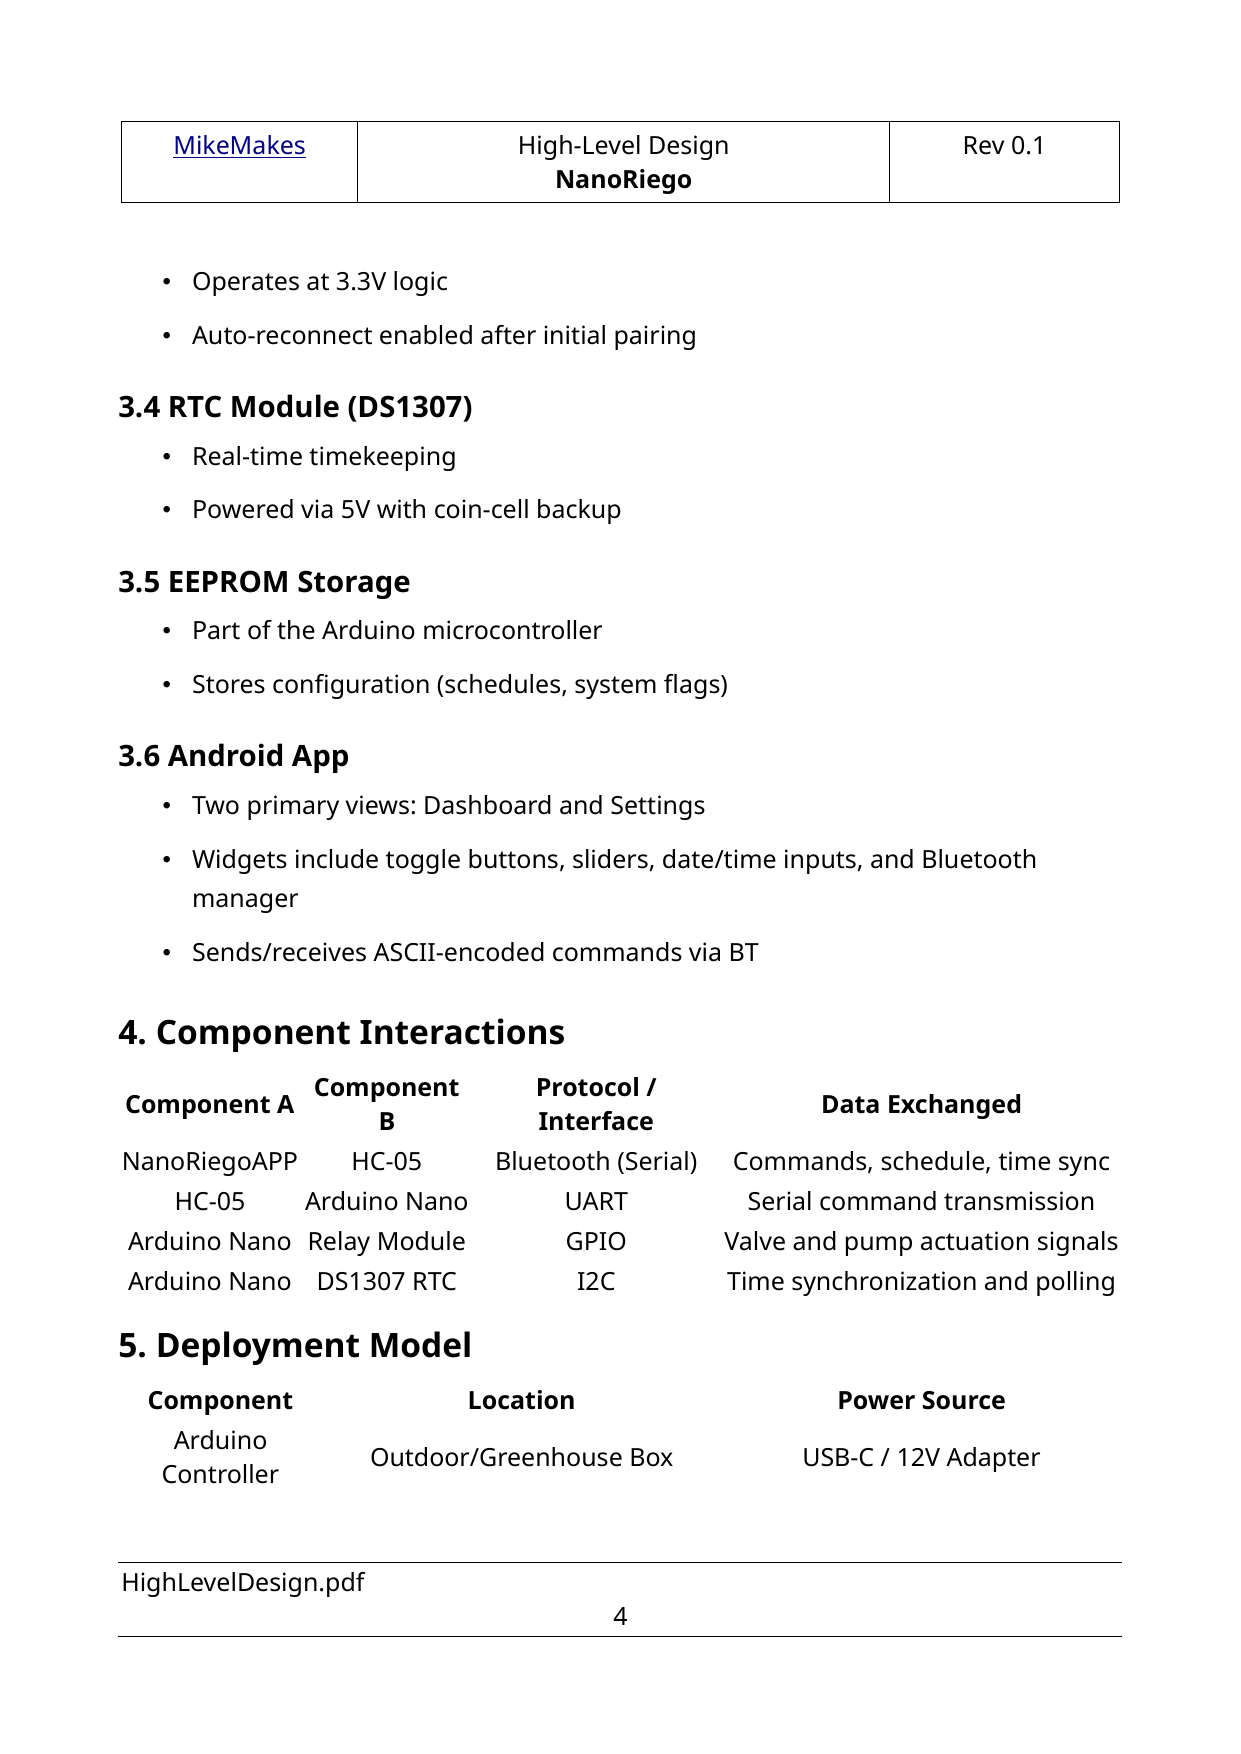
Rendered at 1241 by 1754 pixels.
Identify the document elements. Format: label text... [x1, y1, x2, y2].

table_cell Arduino Controller [118, 1420, 322, 1493]
table_cell Arduino Nano [301, 1181, 472, 1221]
subtitle 5. Deployment Model [118, 1321, 1122, 1367]
table_header Data Exchanged [720, 1067, 1122, 1141]
table_header Component A [118, 1067, 301, 1141]
table_header Protocol / Interface [472, 1067, 720, 1141]
list Widgets include toggle buttons, sliders, date/time inputs, and Bluetooth manager [162, 841, 1122, 914]
list Auto-reconnect enabled after initial pairing [162, 318, 1122, 352]
table_header Component [118, 1380, 322, 1419]
table_header Power Source [720, 1380, 1122, 1419]
list Sends/receives ASCII-encoded commands via BT [162, 934, 1122, 968]
table_cell HC-05 [118, 1181, 301, 1221]
subtitle 3.5 EEPROM Storage [118, 561, 1122, 601]
table_cell UART [472, 1181, 720, 1221]
table_cell Time synchronization and polling [720, 1261, 1122, 1301]
table_header Location [323, 1380, 720, 1419]
list Real-time timekeeping [162, 438, 1122, 472]
table_cell Serial command transmission [720, 1181, 1122, 1221]
table_cell Arduino Nano [118, 1261, 301, 1301]
table_cell Relay Module [301, 1221, 472, 1261]
table_cell Arduino Nano [118, 1221, 301, 1261]
table_cell I2C [472, 1261, 720, 1301]
table_cell NanoRiegoAPP [118, 1141, 301, 1181]
list Part of the Arduino microcontroller [162, 613, 1122, 647]
table_cell Outdoor/Greenhouse Box [323, 1420, 720, 1493]
table_cell DS1307 RTC [301, 1261, 472, 1301]
list Powered via 5V with coin-cell backup [162, 492, 1122, 526]
table_cell USB-C / 12V Adapter [720, 1420, 1122, 1493]
table_header Component B [301, 1067, 472, 1141]
table_cell Bluetooth (Serial) [472, 1141, 720, 1181]
subtitle 3.4 RTC Module (DS1307) [118, 386, 1122, 426]
list Operates at 3.3V logic [162, 264, 1122, 298]
table_cell Commands, schedule, time sync [720, 1141, 1122, 1181]
table_cell GPIO [472, 1221, 720, 1261]
table_cell Valve and pump actuation signals [720, 1221, 1122, 1261]
list Two primary views: Dashboard and Settings [162, 788, 1122, 822]
list Stores configuration (schedules, system flags) [162, 667, 1122, 701]
table_cell HC-05 [301, 1141, 472, 1181]
subtitle 3.6 Android App [118, 735, 1122, 775]
subtitle 4. Component Interactions [118, 1009, 1122, 1054]
